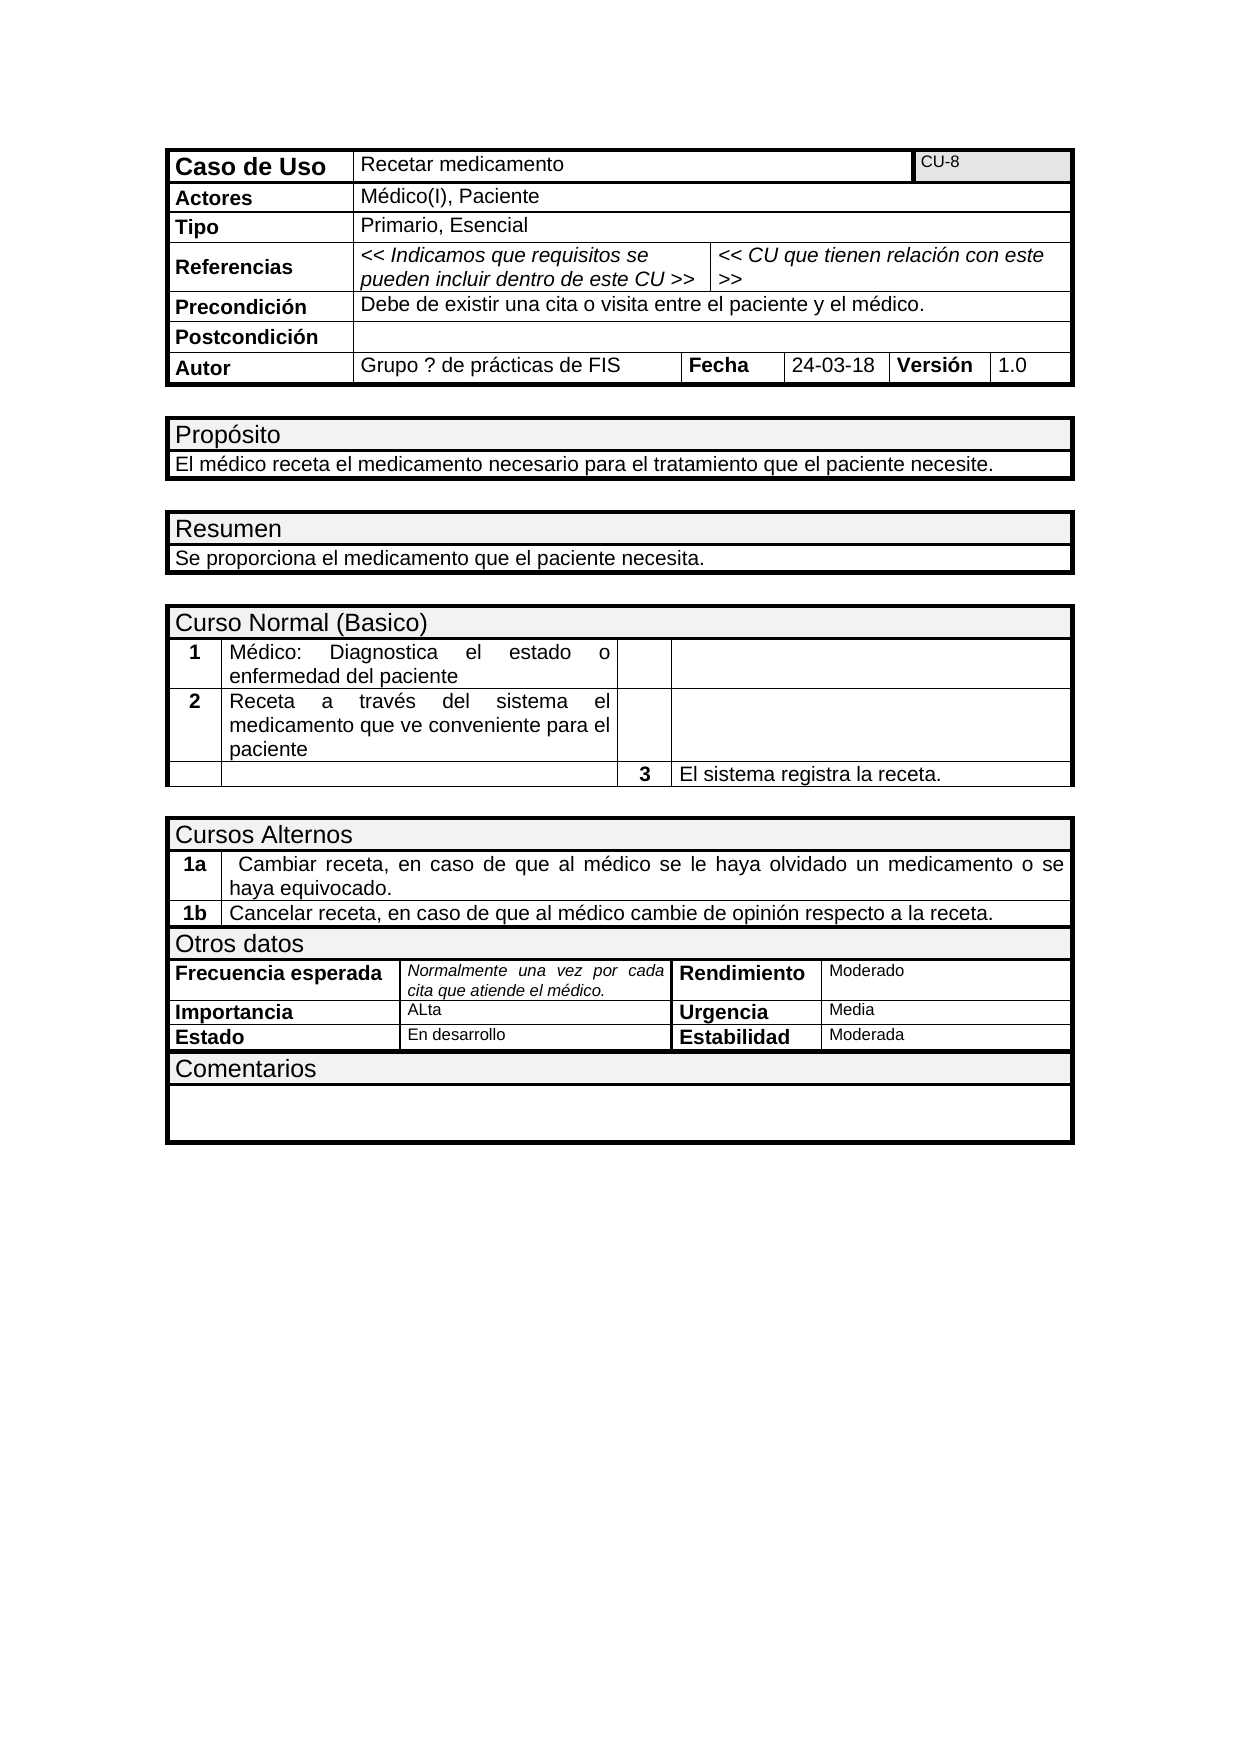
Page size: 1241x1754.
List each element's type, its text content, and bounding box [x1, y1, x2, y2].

table_cell [222, 762, 617, 786]
table_cell Referencias [170, 243, 353, 291]
table_cell [618, 689, 671, 761]
table_cell << Indicamos que requisitos se pueden incluir dentro de este CU >> [354, 243, 710, 291]
table_cell Rendimiento [673, 961, 821, 999]
table_cell Grupo ? de prácticas de FIS [354, 353, 681, 382]
table_cell 1 [170, 640, 221, 688]
table_cell [170, 762, 221, 786]
table_cell Moderado [822, 961, 1070, 999]
table_cell 2 [170, 689, 221, 761]
table_cell Médico(I), Paciente [354, 184, 1070, 211]
table_cell Importancia [170, 1001, 399, 1024]
table_header Resumen [170, 514, 1070, 543]
table_header Curso Normal (Basico) [170, 608, 1070, 637]
table_cell Normalmente una vez por cada cita que atiende el médico. [401, 961, 670, 999]
table_cell El médico receta el medicamento necesario para el tratamiento que el paciente necesite. [170, 452, 1070, 476]
table_cell Estabilidad [673, 1025, 821, 1049]
table_cell Moderada [822, 1025, 1070, 1049]
table_cell Actores [170, 184, 353, 211]
table_cell Se proporciona el medicamento que el paciente necesita. [170, 546, 1070, 570]
table_cell ALta [401, 1001, 670, 1024]
table_cell 24-03-18 [785, 353, 889, 382]
table_cell Media [822, 1001, 1070, 1024]
table_cell 1a [170, 852, 221, 900]
table_cell 3 [618, 762, 671, 786]
table_header Propósito [170, 420, 1070, 449]
table_cell Precondición [170, 292, 353, 321]
table_cell [672, 640, 1070, 688]
table_cell Frecuencia esperada [170, 961, 399, 999]
table_cell Médico: Diagnostica el estado o enfermedad del paciente [222, 640, 617, 688]
table_cell Tipo [170, 213, 353, 242]
table_cell 1.0 [991, 353, 1070, 382]
table_cell Urgencia [673, 1001, 821, 1024]
table_header Cursos Alternos [170, 820, 1070, 849]
table_cell [354, 322, 1070, 352]
table_cell Otros datos [170, 929, 1070, 958]
table_cell [672, 689, 1070, 761]
table_cell Primario, Esencial [354, 213, 1070, 242]
table_cell Comentarios [170, 1054, 1070, 1082]
table_header Recetar medicamento [354, 152, 911, 181]
table_cell Fecha [682, 353, 784, 382]
table_header CU-8 [916, 152, 1070, 181]
table_cell 1b [170, 901, 221, 924]
table_cell [618, 640, 671, 688]
table_cell Versión [890, 353, 990, 382]
table_cell Cambiar receta, en caso de que al médico se le haya olvidado un medicamento o se haya equivocado. [222, 852, 1070, 900]
table_cell [170, 1086, 1070, 1140]
table_header Caso de Uso [170, 152, 353, 181]
table_cell Debe de existir una cita o visita entre el paciente y el médico. [354, 292, 1070, 321]
table_cell Estado [170, 1025, 399, 1049]
table_cell Postcondición [170, 322, 353, 352]
table_cell << CU que tienen relación con este >> [711, 243, 1070, 291]
table_cell Autor [170, 353, 353, 382]
table_cell En desarrollo [401, 1025, 670, 1049]
table_cell Receta a través del sistema el medicamento que ve conveniente para el paciente [222, 689, 617, 761]
table_cell El sistema registra la receta. [672, 762, 1070, 786]
table_cell Cancelar receta, en caso de que al médico cambie de opinión respecto a la receta. [222, 901, 1070, 924]
